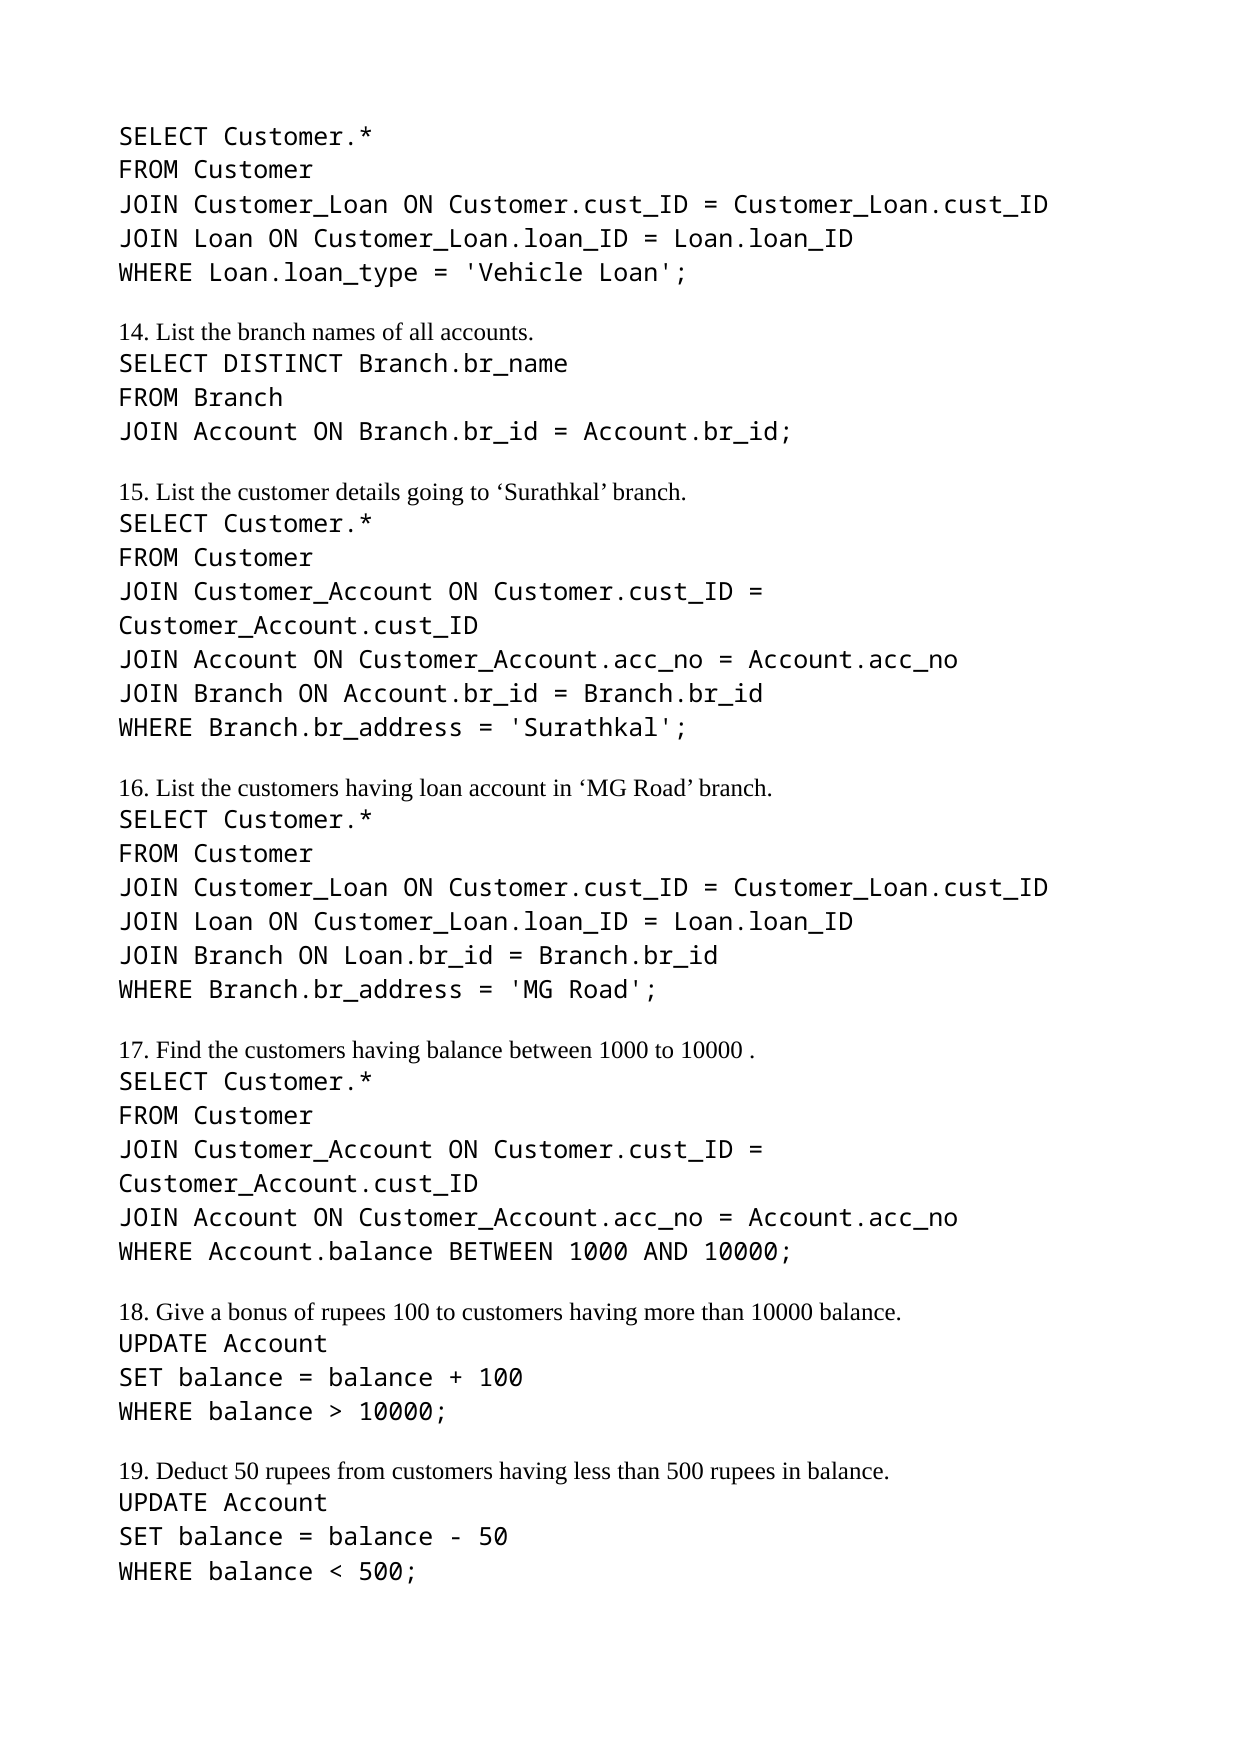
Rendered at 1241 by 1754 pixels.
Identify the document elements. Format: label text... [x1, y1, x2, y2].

text SELECT Customer.* [118, 506, 1122, 540]
text JOIN Customer_Loan ON Customer.cust_ID = Customer_Loan.cust_ID [118, 186, 1122, 220]
text UPDATE Account [118, 1485, 1122, 1519]
text 14. List the branch names of all accounts. [118, 317, 1122, 346]
text 17. Find the customers having balance between 1000 to 10000 . [118, 1035, 1122, 1063]
text JOIN Loan ON Customer_Loan.loan_ID = Loan.loan_ID [118, 220, 1122, 254]
text UPDATE Account [118, 1325, 1122, 1359]
text SET balance = balance + 100 [118, 1359, 1122, 1393]
text 16. List the customers having loan account in ‘MG Road’ branch. [118, 773, 1122, 802]
text WHERE balance < 500; [118, 1553, 1122, 1587]
text JOIN Customer_Account ON Customer.cust_ID = Customer_Account.cust_ID [118, 574, 1122, 642]
text JOIN Customer_Account ON Customer.cust_ID = Customer_Account.cust_ID [118, 1132, 1122, 1200]
text JOIN Loan ON Customer_Loan.loan_ID = Loan.loan_ID [118, 904, 1122, 938]
text JOIN Account ON Customer_Account.acc_no = Account.acc_no [118, 1200, 1122, 1234]
text 19. Deduct 50 rupees from customers having less than 500 rupees in balance. [118, 1456, 1122, 1485]
text WHERE balance > 10000; [118, 1393, 1122, 1427]
text JOIN Branch ON Account.br_id = Branch.br_id [118, 676, 1122, 710]
text FROM Customer [118, 836, 1122, 870]
text FROM Customer [118, 152, 1122, 186]
text SET balance = balance - 50 [118, 1519, 1122, 1553]
text JOIN Account ON Branch.br_id = Account.br_id; [118, 414, 1122, 448]
text JOIN Account ON Customer_Account.acc_no = Account.acc_no [118, 642, 1122, 676]
text SELECT Customer.* [118, 1063, 1122, 1097]
text FROM Customer [118, 540, 1122, 574]
text 18. Give a bonus of rupees 100 to customers having more than 10000 balance. [118, 1297, 1122, 1325]
text WHERE Account.balance BETWEEN 1000 AND 10000; [118, 1234, 1122, 1268]
text SELECT Customer.* [118, 118, 1122, 152]
text FROM Branch [118, 380, 1122, 414]
text SELECT DISTINCT Branch.br_name [118, 346, 1122, 380]
text WHERE Branch.br_address = 'MG Road'; [118, 972, 1122, 1006]
text 15. List the customer details going to ‘Surathkal’ branch. [118, 477, 1122, 506]
text WHERE Branch.br_address = 'Surathkal'; [118, 710, 1122, 744]
text JOIN Branch ON Loan.br_id = Branch.br_id [118, 938, 1122, 972]
text JOIN Customer_Loan ON Customer.cust_ID = Customer_Loan.cust_ID [118, 870, 1122, 904]
text FROM Customer [118, 1097, 1122, 1132]
text SELECT Customer.* [118, 802, 1122, 836]
text WHERE Loan.loan_type = 'Vehicle Loan'; [118, 254, 1122, 288]
